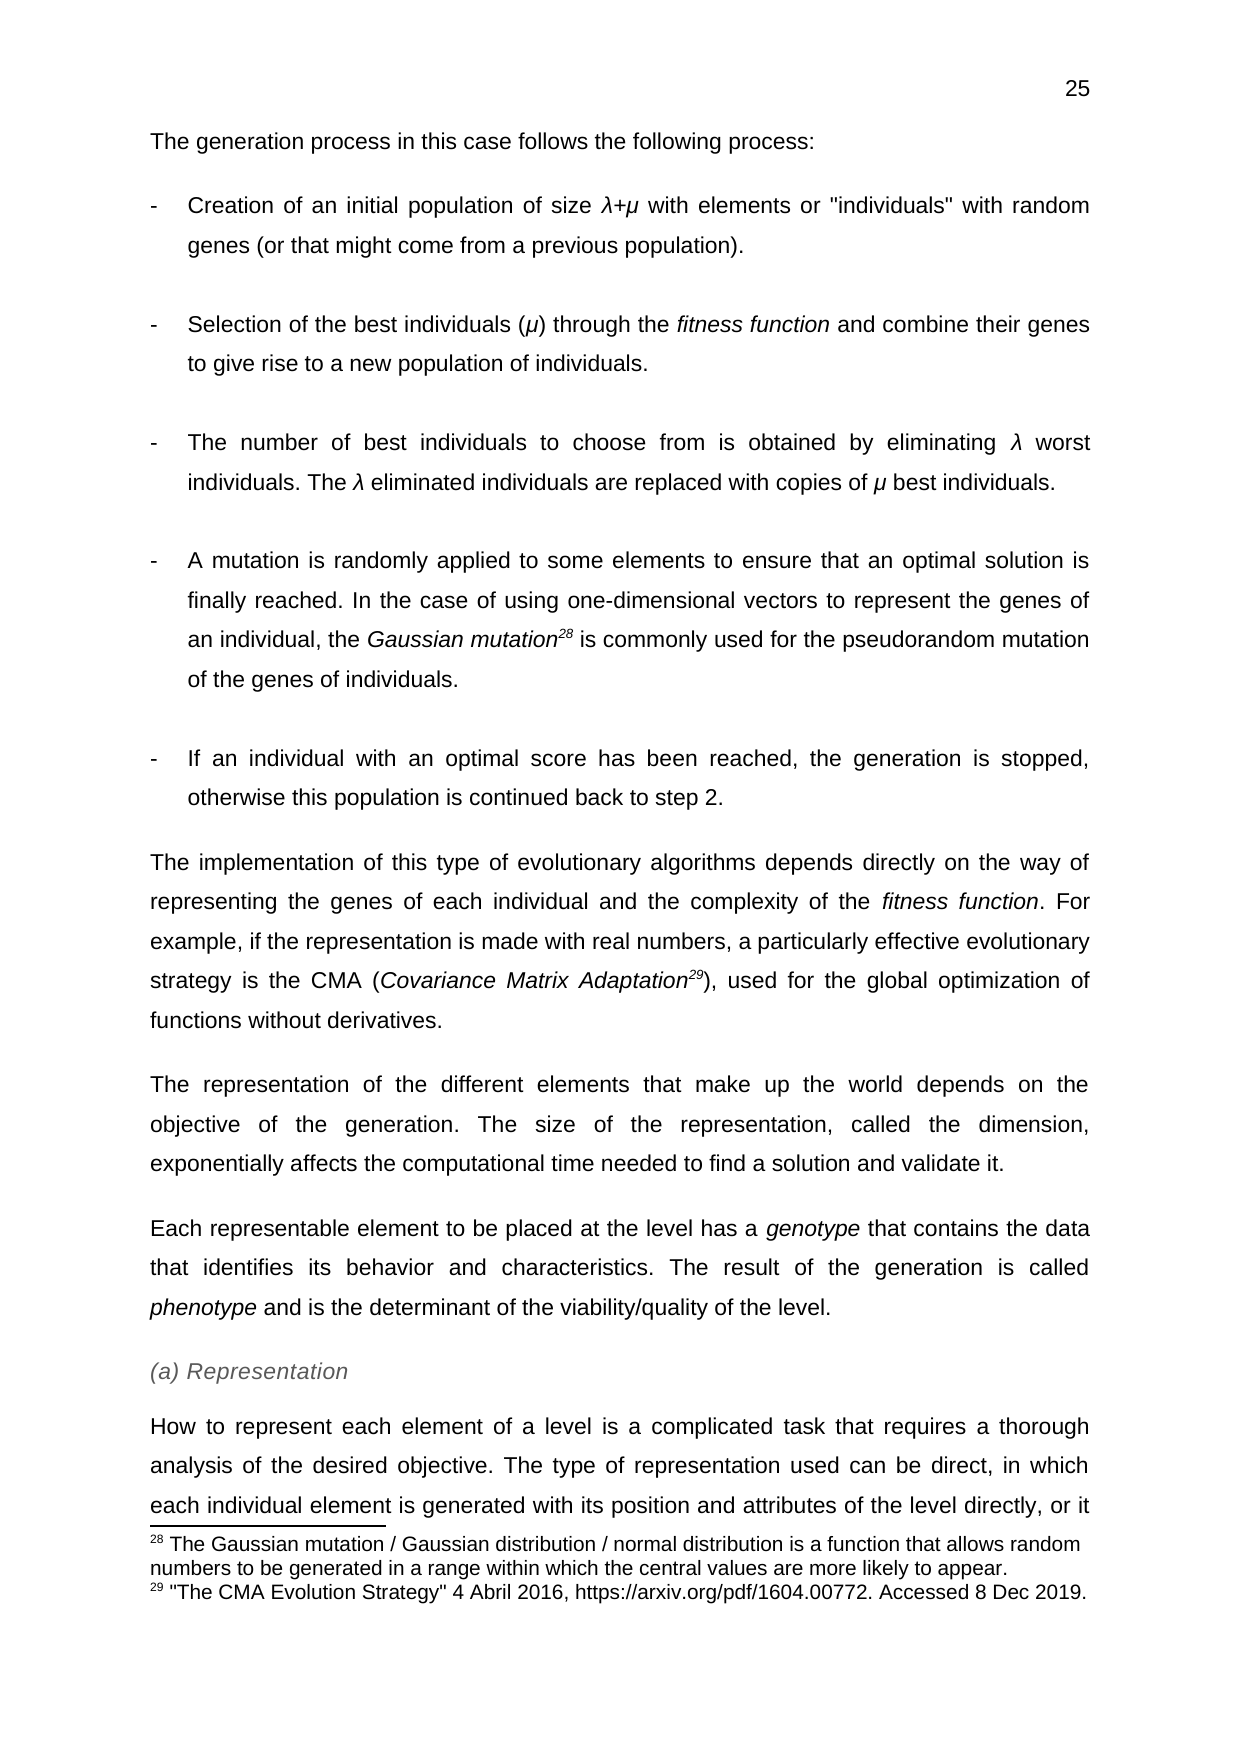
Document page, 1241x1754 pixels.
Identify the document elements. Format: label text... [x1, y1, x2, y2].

text The implementation of this type of evolutionary algorithms depends directly on the way of representing the genes of each individual and the complexity of the fitness function. For example, if the representation is made with real numbers, a particularly effective evolutionary strategy is the CMA (Covariance Matrix Adaptation), used for the global optimization of functions without derivatives. [150, 849, 1090, 1033]
list The number of best individuals to choose from is obtained by eliminating λ worst individuals. The λ eliminated individuals are replaced with copies of μ best individuals. [150, 429, 1090, 495]
list Selection of the best individuals (μ) through the fitness function and combine their genes to give rise to a new population of individuals. [150, 311, 1090, 376]
list Creation of an initial population of size λ+μ with elements or "individuals" with random genes (or that might come from a previous population). [150, 192, 1090, 258]
text The representation of the different elements that make up the world depends on the objective of the generation. The size of the representation, called the dimension, exponentially affects the computational time needed to find a solution and validate it. [150, 1071, 1090, 1177]
text How to represent each element of a level is a complicated task that requires a thorough analysis of the desired objective. The type of representation used can be direct, in which each individual element is generated with its position and attributes of the level directly, or it [150, 1413, 1090, 1518]
list A mutation is randomly applied to some elements to ensure that an optimal solution is finally reached. In the case of using one-dimensional vectors to represent the genes of an individual, the Gaussian mutation is commonly used for the pseudorandom mutation of the genes of individuals. [150, 547, 1090, 692]
list If an individual with an optimal score has been reached, the generation is stopped, otherwise this population is continued back to step 2. [150, 745, 1090, 811]
subtitle (a) Representation [150, 1358, 1090, 1384]
text Each representable element to be placed at the level has a genotype that contains the data that identifies its behavior and characteristics. The result of the generation is called phenotype and is the determinant of the viability/quality of the level. [150, 1215, 1090, 1320]
text "The CMA Evolution Strategy" 4 Abril 2016, https://arxiv.org/pdf/1604.00772. Accessed 8 Dec 2019. [150, 1580, 1090, 1604]
text The generation process in this case follows the following process: [150, 128, 1090, 154]
list The Gaussian mutation / Gaussian distribution / normal distribution is a function that allows random numbers to be generated in a range within which the central values are more likely to appear. [150, 1532, 1090, 1580]
